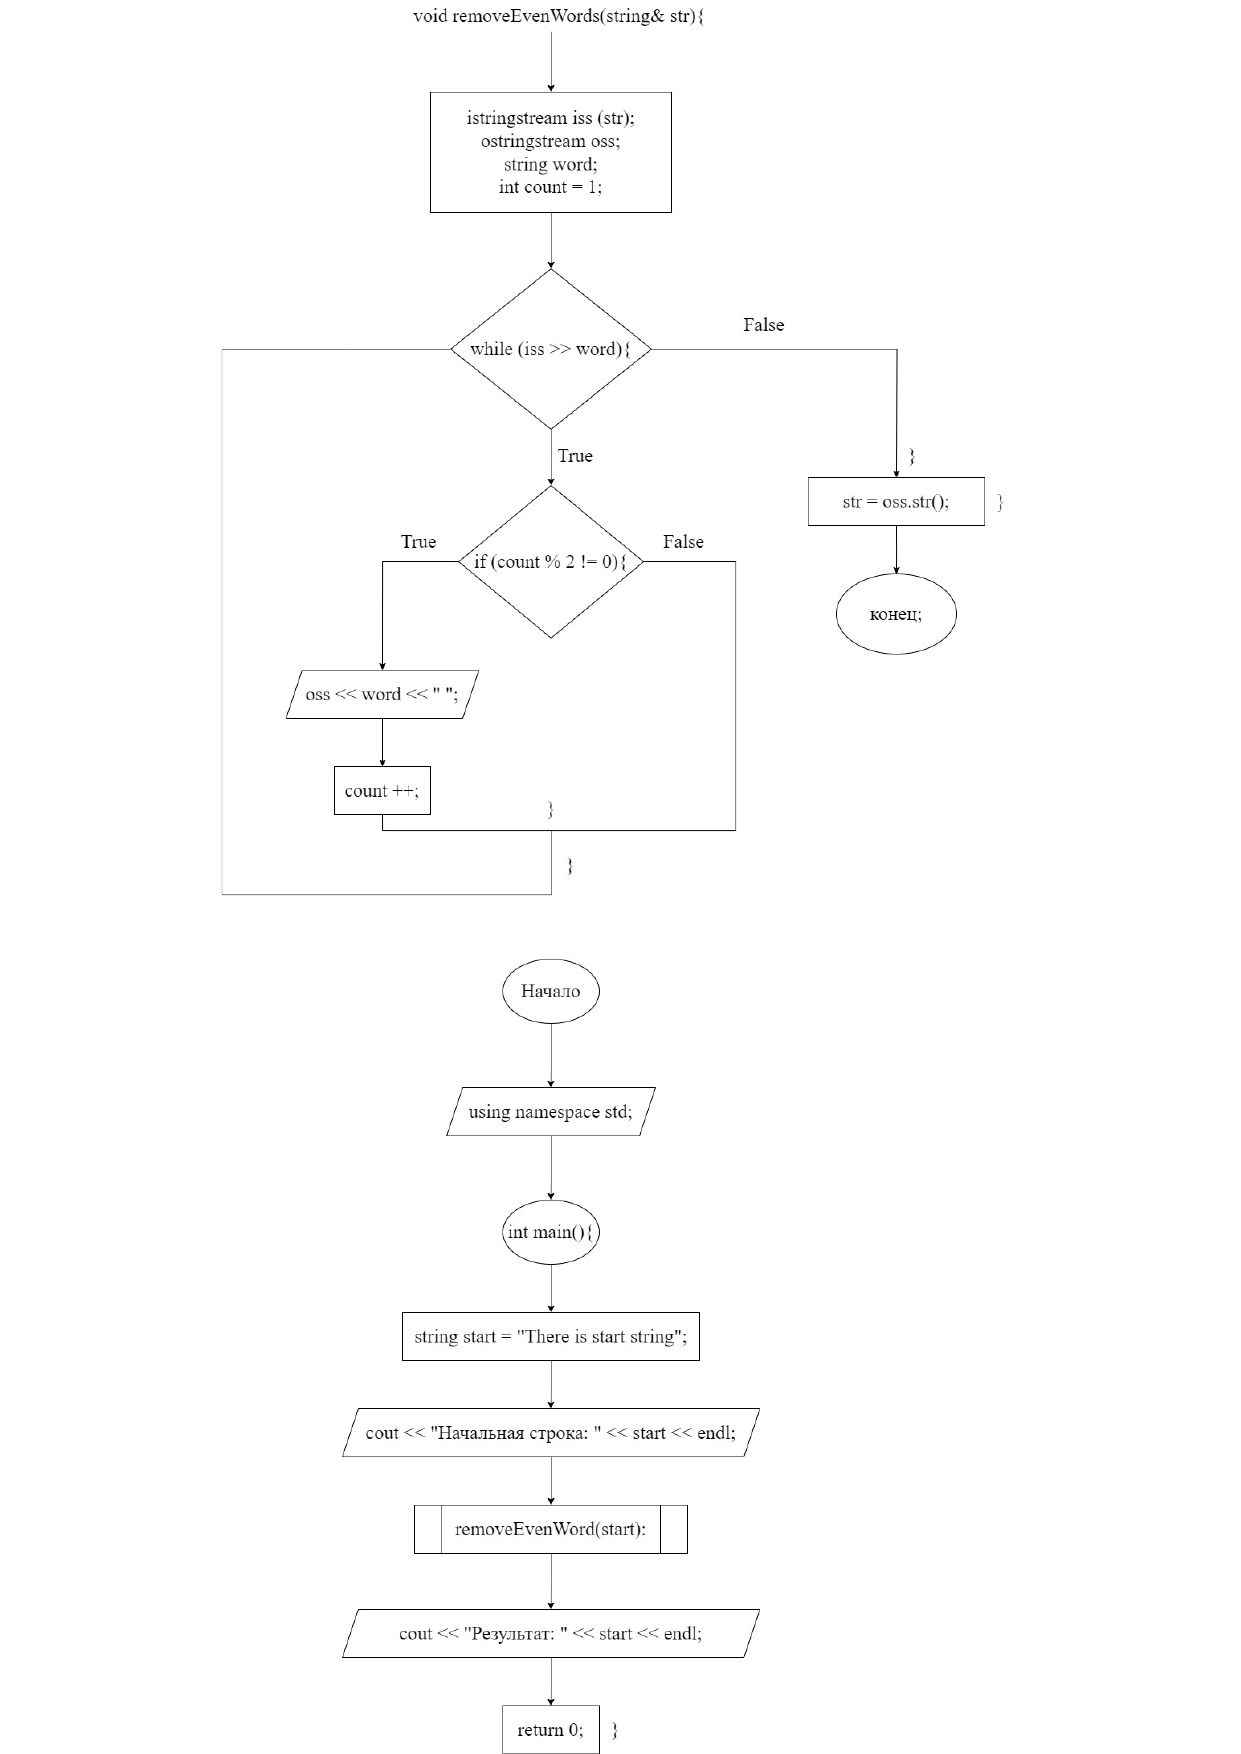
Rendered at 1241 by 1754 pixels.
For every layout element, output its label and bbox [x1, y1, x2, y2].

picture [221, 0, 1017, 1754]
